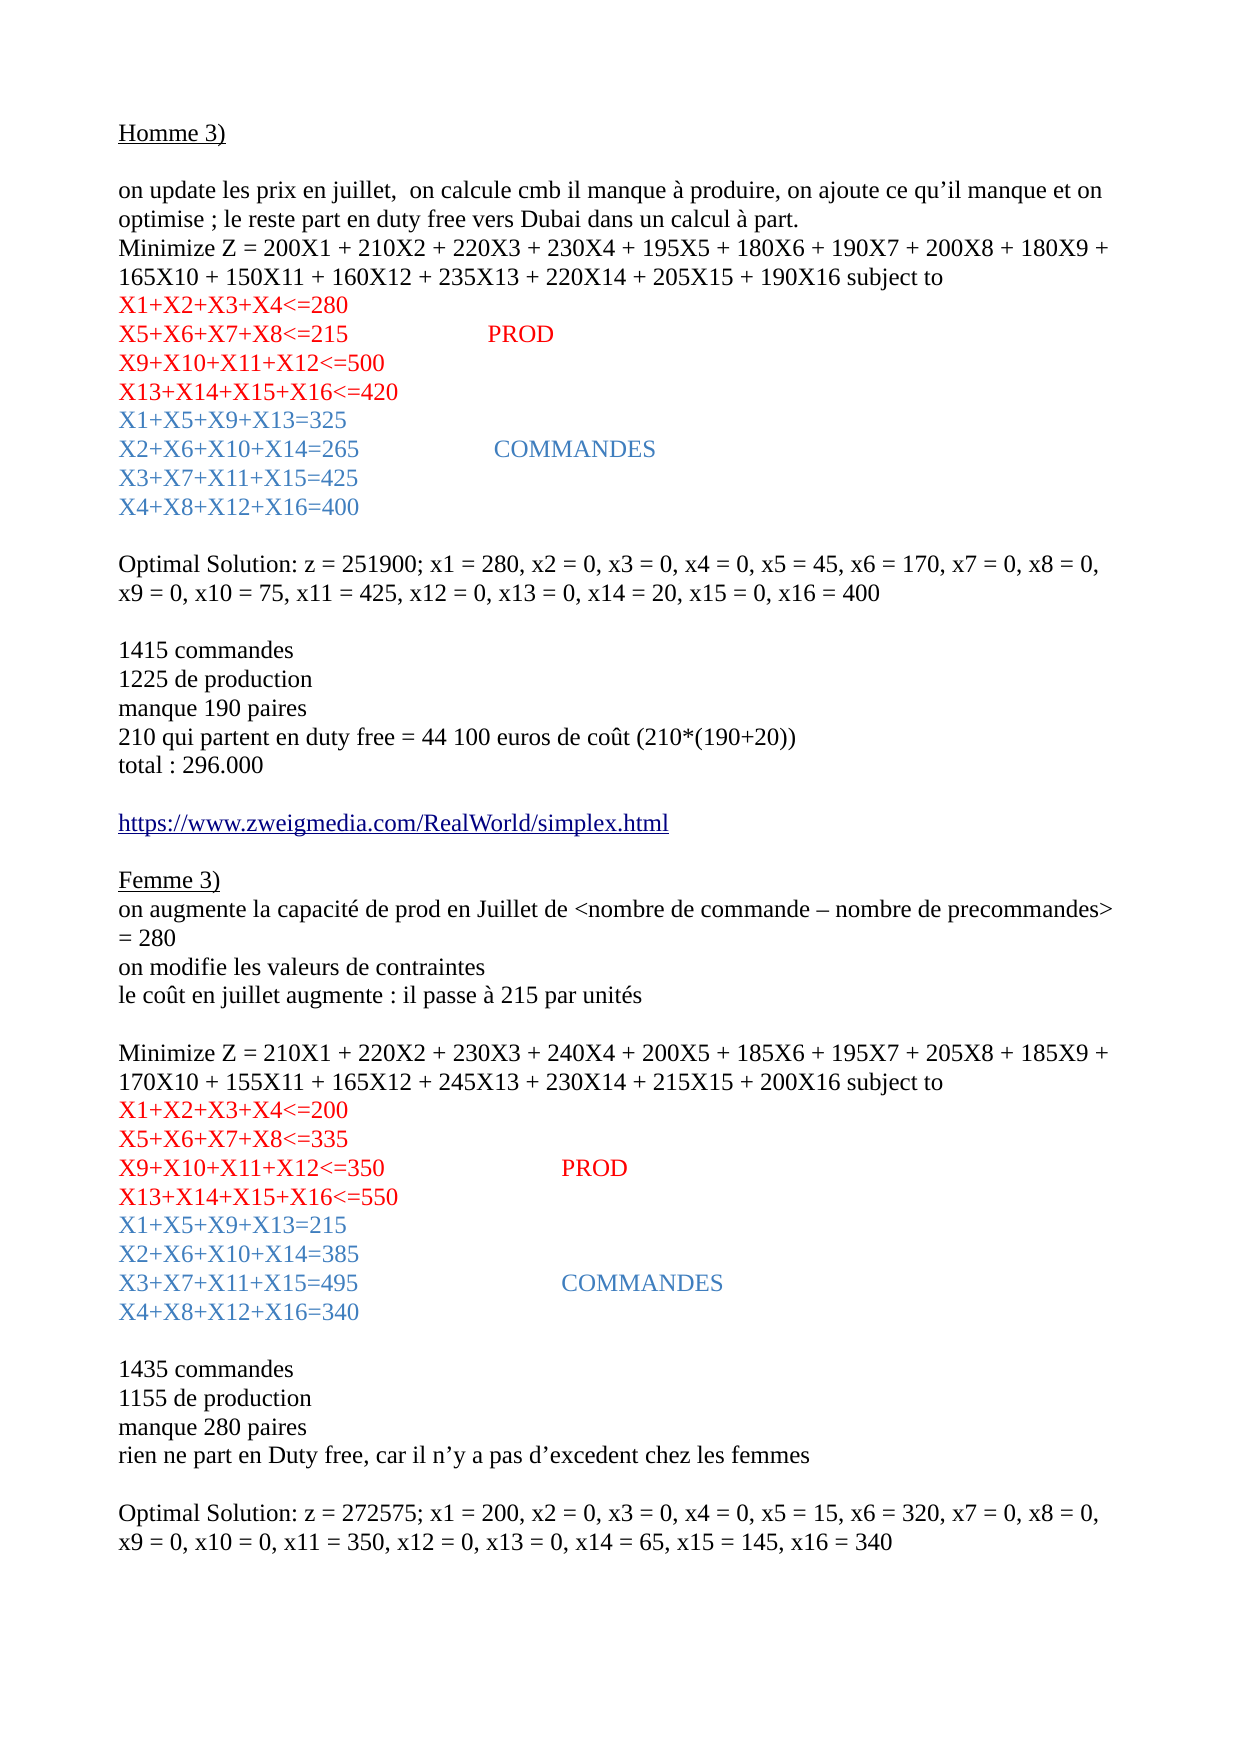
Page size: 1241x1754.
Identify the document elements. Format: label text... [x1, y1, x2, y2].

text X9+X10+X11+X12<=500 [118, 348, 1122, 377]
text le coût en juillet augmente : il passe à 215 par unités [118, 981, 1122, 1009]
text https://www.zweigmedia.com/RealWorld/simplex.html [118, 808, 1122, 837]
text 1435 commandes [118, 1354, 1122, 1383]
text Femme 3) [118, 866, 1122, 894]
text Optimal Solution: z = 272575; x1 = 200, x2 = 0, x3 = 0, x4 = 0, x5 = 15, x6 = 320, x7 = 0, x8 = 0, x9 = 0, x10 = 0, x11 = 350, x12 = 0, x13 = 0, x14 = 65, x15 = 145, x16 = 340 [118, 1498, 1122, 1556]
text on update les prix en juillet, on calcule cmb il manque à produire, on ajoute ce qu’il manque et on optimise ; le reste part en duty free vers Dubai dans un calcul à part. [118, 176, 1122, 233]
text 1155 de production [118, 1383, 1122, 1412]
text Minimize Z = 200X1 + 210X2 + 220X3 + 230X4 + 195X5 + 180X6 + 190X7 + 200X8 + 180X9 + 165X10 + 150X11 + 160X12 + 235X13 + 220X14 + 205X15 + 190X16 subject to [118, 233, 1122, 291]
text X4+X8+X12+X16=400 [118, 492, 1122, 521]
text 210 qui partent en duty free = 44 100 euros de coût (210*(190+20)) [118, 722, 1122, 751]
text X1+X2+X3+X4<=280 [118, 291, 1122, 319]
text X9+X10+X11+X12<=350 PROD [118, 1153, 1122, 1182]
text X3+X7+X11+X15=425 [118, 463, 1122, 492]
text 1415 commandes [118, 636, 1122, 664]
text Optimal Solution: z = 251900; x1 = 280, x2 = 0, x3 = 0, x4 = 0, x5 = 45, x6 = 170, x7 = 0, x8 = 0, x9 = 0, x10 = 75, x11 = 425, x12 = 0, x13 = 0, x14 = 20, x15 = 0, x16 = 400 [118, 549, 1122, 607]
text X2+X6+X10+X14=385 [118, 1239, 1122, 1268]
text X4+X8+X12+X16=340 [118, 1297, 1122, 1326]
text 1225 de production [118, 664, 1122, 693]
text X13+X14+X15+X16<=420 [118, 377, 1122, 406]
text X1+X2+X3+X4<=200 [118, 1096, 1122, 1124]
text on modifie les valeurs de contraintes [118, 952, 1122, 981]
text X5+X6+X7+X8<=335 [118, 1124, 1122, 1153]
text manque 190 paires [118, 693, 1122, 722]
text X1+X5+X9+X13=325 [118, 406, 1122, 434]
text on augmente la capacité de prod en Juillet de <nombre de commande – nombre de precommandes> = 280 [118, 894, 1122, 952]
text rien ne part en Duty free, car il n’y a pas d’excedent chez les femmes [118, 1441, 1122, 1469]
text X5+X6+X7+X8<=215 PROD [118, 319, 1122, 348]
text Minimize Z = 210X1 + 220X2 + 230X3 + 240X4 + 200X5 + 185X6 + 195X7 + 205X8 + 185X9 + 170X10 + 155X11 + 165X12 + 245X13 + 230X14 + 215X15 + 200X16 subject to [118, 1038, 1122, 1096]
text X3+X7+X11+X15=495 COMMANDES [118, 1268, 1122, 1297]
text X2+X6+X10+X14=265 COMMANDES [118, 434, 1122, 463]
text X13+X14+X15+X16<=550 [118, 1182, 1122, 1211]
text total : 296.000 [118, 751, 1122, 779]
text Homme 3) [118, 118, 1122, 147]
text manque 280 paires [118, 1412, 1122, 1441]
text X1+X5+X9+X13=215 [118, 1211, 1122, 1239]
